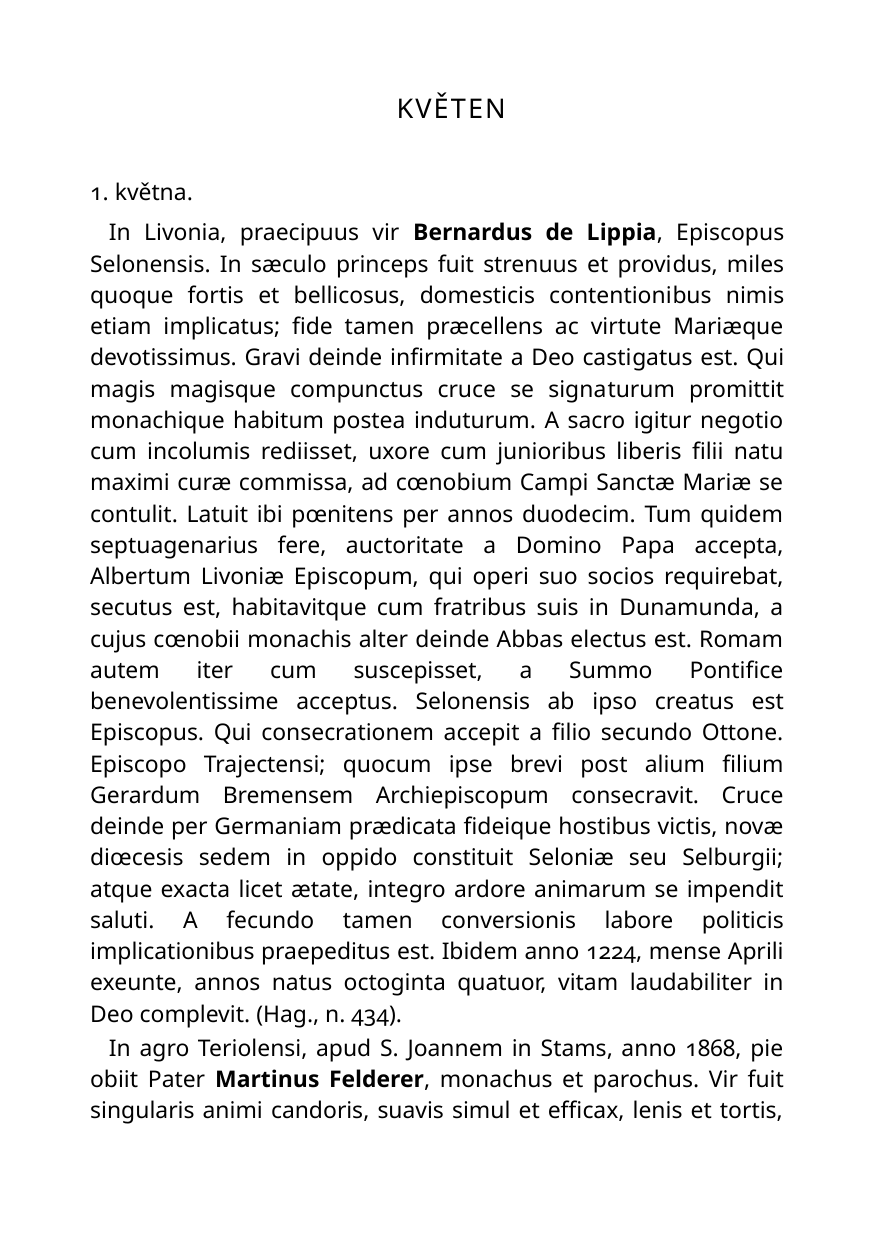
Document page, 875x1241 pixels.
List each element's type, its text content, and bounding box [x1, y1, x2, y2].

text KVĚTEN [90, 90, 784, 127]
text In Livonia, praecipuus vir Bernardus de Lippia, Epi­scopus Selonensis. In sæculo princeps fuit strenuus et provi­dus, miles quoque fortis et bellicosus, domesticis contentioni­bus nimis etiam implicatus; fide tamen præcellens ac virtute Mariæque devotissimus. Gravi deinde infirmitate a Deo casti­gatus est. Qui magis magisque compunctus cruce se signa­turum promittit monachique habitum postea induturum. A sacro igitur negotio cum incolumis rediisset, uxore cum junioribus liberis filii natu maximi curæ commissa, ad cœnobium Campi Sanctæ Mariæ se contulit. Latuit ibi pœnitens per annos duodecim. Tum quidem septuagenarius fere, auctoritate a Domino Papa accepta, Albertum Livoniæ Epi­scopum, qui operi suo socios requirebat, secutus est, habitavitque cum fratribus suis in Dunamunda, a cujus cœnobii monachis alter deinde Abbas electus est. Romam autem iter cum suscepisset, a Summo Pontifice benevolentissime acce­ptus. Selonensis ab ipso creatus est Episcopus. Qui consecra­tionem accepit a filio secundo Ottone. Episcopo Trajectensi; quocum ipse brevi post alium filium Gerardum Bremensem Archiepiscopum consecravit. Cruce deinde per Germaniam prædicata fideique hostibus victis, novæ diœcesis sedem in oppido constituit Seloniæ seu Selburgii; atque exacta licet ætate, integro ardore animarum se impendit saluti. A fecundo tamen conversionis labore politicis implicationibus praepeditus est. Ibidem anno 1224, mense Aprili exeunte, annos natus octoginta quatuor, vitam laudabiliter in Deo complevit. (Hag., n. 434). [90, 216, 784, 1029]
text In agro Teriolensi, apud S. Joannem in Stams, anno 1868, pie obiit Pater Martinus Felderer, monachus et parochus. Vir fuit singularis animi candoris, suavis simul et efficax, lenis et tortis, [90, 1032, 784, 1126]
text 1. května. [90, 176, 784, 207]
